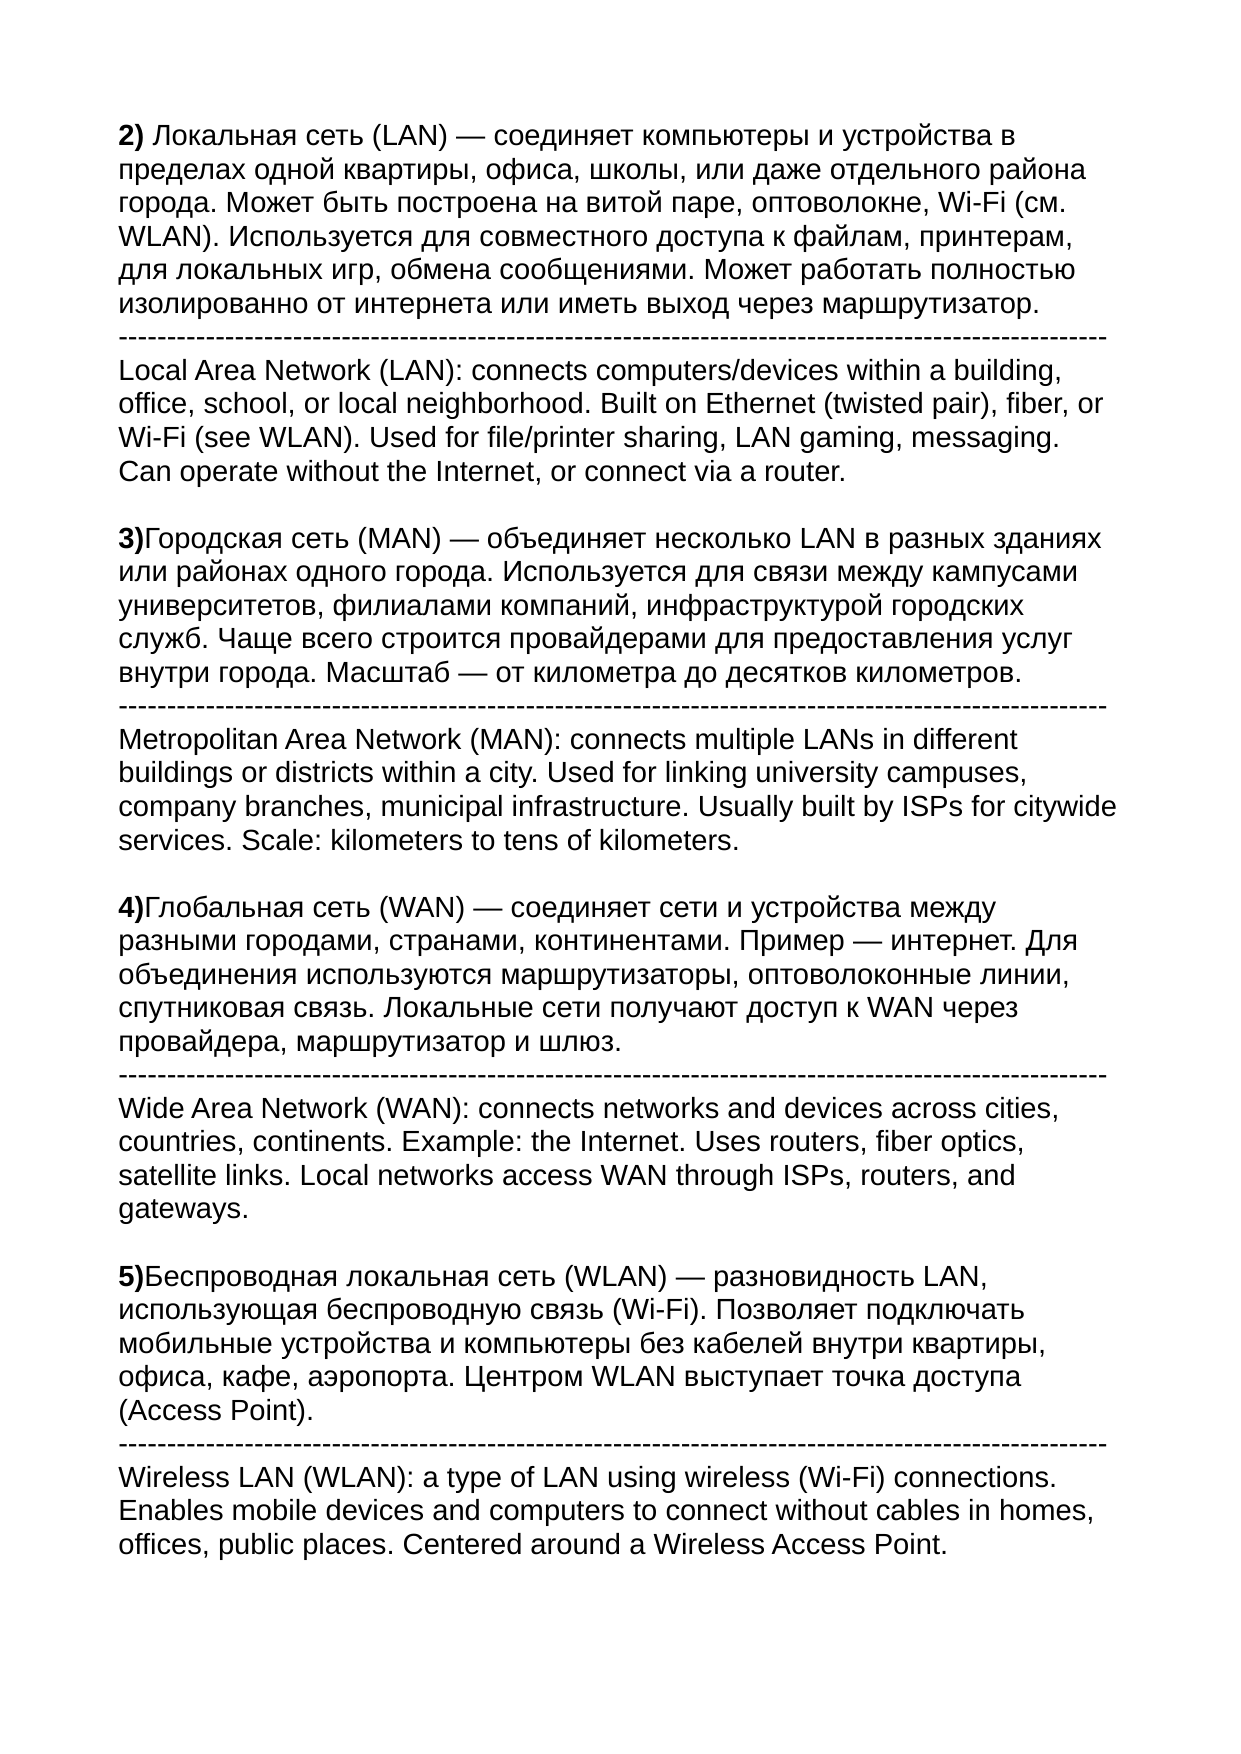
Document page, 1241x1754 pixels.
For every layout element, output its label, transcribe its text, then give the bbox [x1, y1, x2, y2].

text Wide Area Network (WAN): connects networks and devices across cities, countries, continents. Example: the Internet. Uses routers, fiber optics, satellite links. Local networks access WAN through ISPs, routers, and gateways. [118, 1091, 1122, 1225]
text Local Area Network (LAN): connects computers/devices within a building, office, school, or local neighborhood. Built on Ethernet (twisted pair), fiber, or Wi-Fi (see WLAN). Used for file/printer sharing, LAN gaming, messaging. Can operate without the Internet, or connect via a router. [118, 353, 1122, 487]
text 5)Беспроводная локальная сеть (WLAN) — разновидность LAN, использующая беспроводную связь (Wi-Fi). Позволяет подключать мобильные устройства и компьютеры без кабелей внутри квартиры, офиса, кафе, аэропорта. Центром WLAN выступает точка доступа (Access Point). [118, 1258, 1122, 1426]
text 2) Локальная сеть (LAN) — соединяет компьютеры и устройства в пределах одной квартиры, офиса, школы, или даже отдельного района города. Может быть построена на витой паре, оптоволокне, Wi-Fi (см. WLAN). Используется для совместного доступа к файлам, принтерам, для локальных игр, обмена сообщениями. Может работать полностью изолированно от интернета или иметь выход через маршрутизатор. [118, 118, 1122, 319]
text Wireless LAN (WLAN): a type of LAN using wireless (Wi-Fi) connections. Enables mobile devices and computers to connect without cables in homes, offices, public places. Centered around a Wireless Access Point. [118, 1460, 1122, 1560]
text 4)Глобальная сеть (WAN) — соединяет сети и устройства между разными городами, странами, континентами. Пример — интернет. Для объединения используются маршрутизаторы, оптоволоконные линии, спутниковая связь. Локальные сети получают доступ к WAN через провайдера, маршрутизатор и шлюз. [118, 889, 1122, 1057]
text ------------------------------------------------------------------------------------------------------ [118, 688, 1122, 722]
text ------------------------------------------------------------------------------------------------------ [118, 1057, 1122, 1091]
text ------------------------------------------------------------------------------------------------------ [118, 319, 1122, 353]
text Metropolitan Area Network (MAN): connects multiple LANs in different buildings or districts within a city. Used for linking university campuses, company branches, municipal infrastructure. Usually built by ISPs for citywide services. Scale: kilometers to tens of kilometers. [118, 722, 1122, 856]
text 3)Городская сеть (MAN) — объединяет несколько LAN в разных зданиях или районах одного города. Используется для связи между кампусами университетов, филиалами компаний, инфраструктурой городских служб. Чаще всего строится провайдерами для предоставления услуг внутри города. Масштаб — от километра до десятков километров. [118, 521, 1122, 688]
text ------------------------------------------------------------------------------------------------------ [118, 1426, 1122, 1460]
